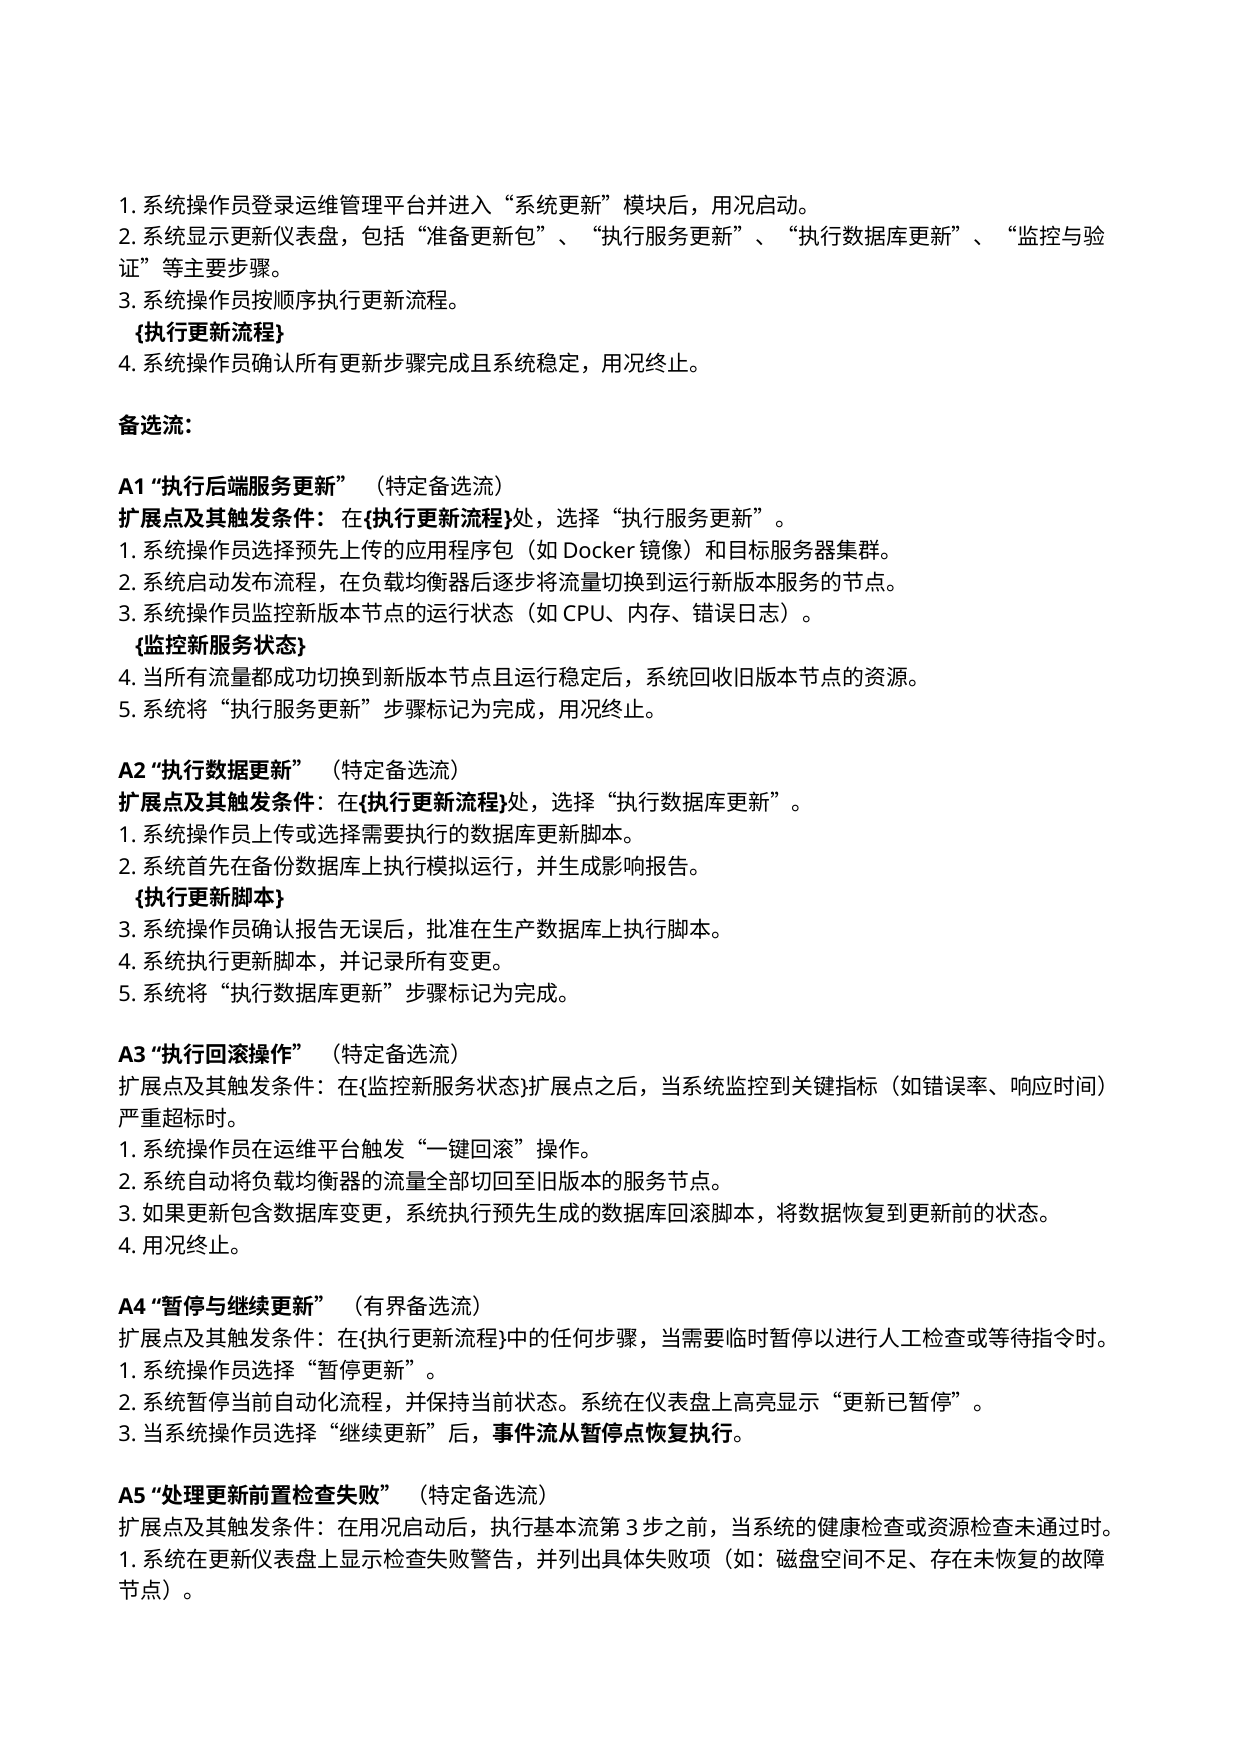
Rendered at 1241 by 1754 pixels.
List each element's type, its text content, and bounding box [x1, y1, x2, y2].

text 1. 系统操作员上传或选择需要执行的数据库更新脚本。 [118, 817, 1122, 849]
text 3. 如果更新包含数据库变更，系统执行预先生成的数据库回滚脚本，将数据恢复到更新前的状态。 [118, 1196, 1122, 1228]
text 5. 系统将“执行服务更新”步骤标记为完成，用况终止。 [118, 692, 1122, 723]
text 4. 用况终止。 [118, 1228, 1122, 1259]
text 2. 系统暂停当前自动化流程，并保持当前状态。系统在仪表盘上高亮显示“更新已暂停”。 [118, 1385, 1122, 1416]
text 3. 系统操作员按顺序执行更新流程。 [118, 283, 1122, 314]
text 3. 系统操作员监控新版本节点的运行状态（如CPU、内存、错误日志）。 [118, 596, 1122, 628]
text 1. 系统在更新仪表盘上显示检查失败警告，并列出具体失败项（如：磁盘空间不足、存在未恢复的故障节点）。 [118, 1542, 1122, 1605]
text {监控新服务状态} [118, 628, 1122, 660]
text {执行更新流程} [118, 314, 1122, 346]
text 备选流： [118, 408, 1122, 439]
text 扩展点及其触发条件：在{执行更新流程}中的任何步骤，当需要临时暂停以进行人工检查或等待指令时。 [118, 1321, 1122, 1353]
text 4. 系统执行更新脚本，并记录所有变更。 [118, 944, 1122, 976]
text 1. 系统操作员登录运维管理平台并进入“系统更新”模块后，用况启动。 [118, 188, 1122, 219]
text 扩展点及其触发条件： 在{执行更新流程}处，选择“执行服务更新”。 [118, 501, 1122, 533]
text 4. 当所有流量都成功切换到新版本节点且运行稳定后，系统回收旧版本节点的资源。 [118, 660, 1122, 692]
text A3 “执行回滚操作” （特定备选流） [118, 1037, 1122, 1069]
text A5 “处理更新前置检查失败” （特定备选流） [118, 1478, 1122, 1510]
text 1. 系统操作员选择“暂停更新”。 [118, 1353, 1122, 1385]
text 5. 系统将“执行数据库更新”步骤标记为完成。 [118, 976, 1122, 1007]
text 扩展点及其触发条件：在{执行更新流程}处，选择“执行数据库更新”。 [118, 785, 1122, 817]
text 2. 系统首先在备份数据库上执行模拟运行，并生成影响报告。 [118, 849, 1122, 880]
text {执行更新脚本} [118, 880, 1122, 912]
text 1. 系统操作员选择预先上传的应用程序包（如Docker镜像）和目标服务器集群。 [118, 533, 1122, 565]
text 4. 系统操作员确认所有更新步骤完成且系统稳定，用况终止。 [118, 346, 1122, 378]
text 2. 系统自动将负载均衡器的流量全部切回至旧版本的服务节点。 [118, 1164, 1122, 1196]
text A1 “执行后端服务更新” （特定备选流） [118, 469, 1122, 501]
text 2. 系统显示更新仪表盘，包括“准备更新包”、“执行服务更新”、“执行数据库更新”、“监控与验证”等主要步骤。 [118, 219, 1122, 283]
text A4 “暂停与继续更新” （有界备选流） [118, 1289, 1122, 1321]
text 1. 系统操作员在运维平台触发“一键回滚”操作。 [118, 1132, 1122, 1164]
text A2 “执行数据更新” （特定备选流） [118, 753, 1122, 785]
text 2. 系统启动发布流程，在负载均衡器后逐步将流量切换到运行新版本服务的节点。 [118, 565, 1122, 596]
text 扩展点及其触发条件：在{监控新服务状态}扩展点之后，当系统监控到关键指标（如错误率、响应时间）严重超标时。 [118, 1069, 1122, 1132]
text 扩展点及其触发条件：在用况启动后，执行基本流第3步之前，当系统的健康检查或资源检查未通过时。 [118, 1510, 1122, 1542]
text 3. 系统操作员确认报告无误后，批准在生产数据库上执行脚本。 [118, 912, 1122, 944]
text 3. 当系统操作员选择“继续更新”后，事件流从暂停点恢复执行。 [118, 1416, 1122, 1448]
